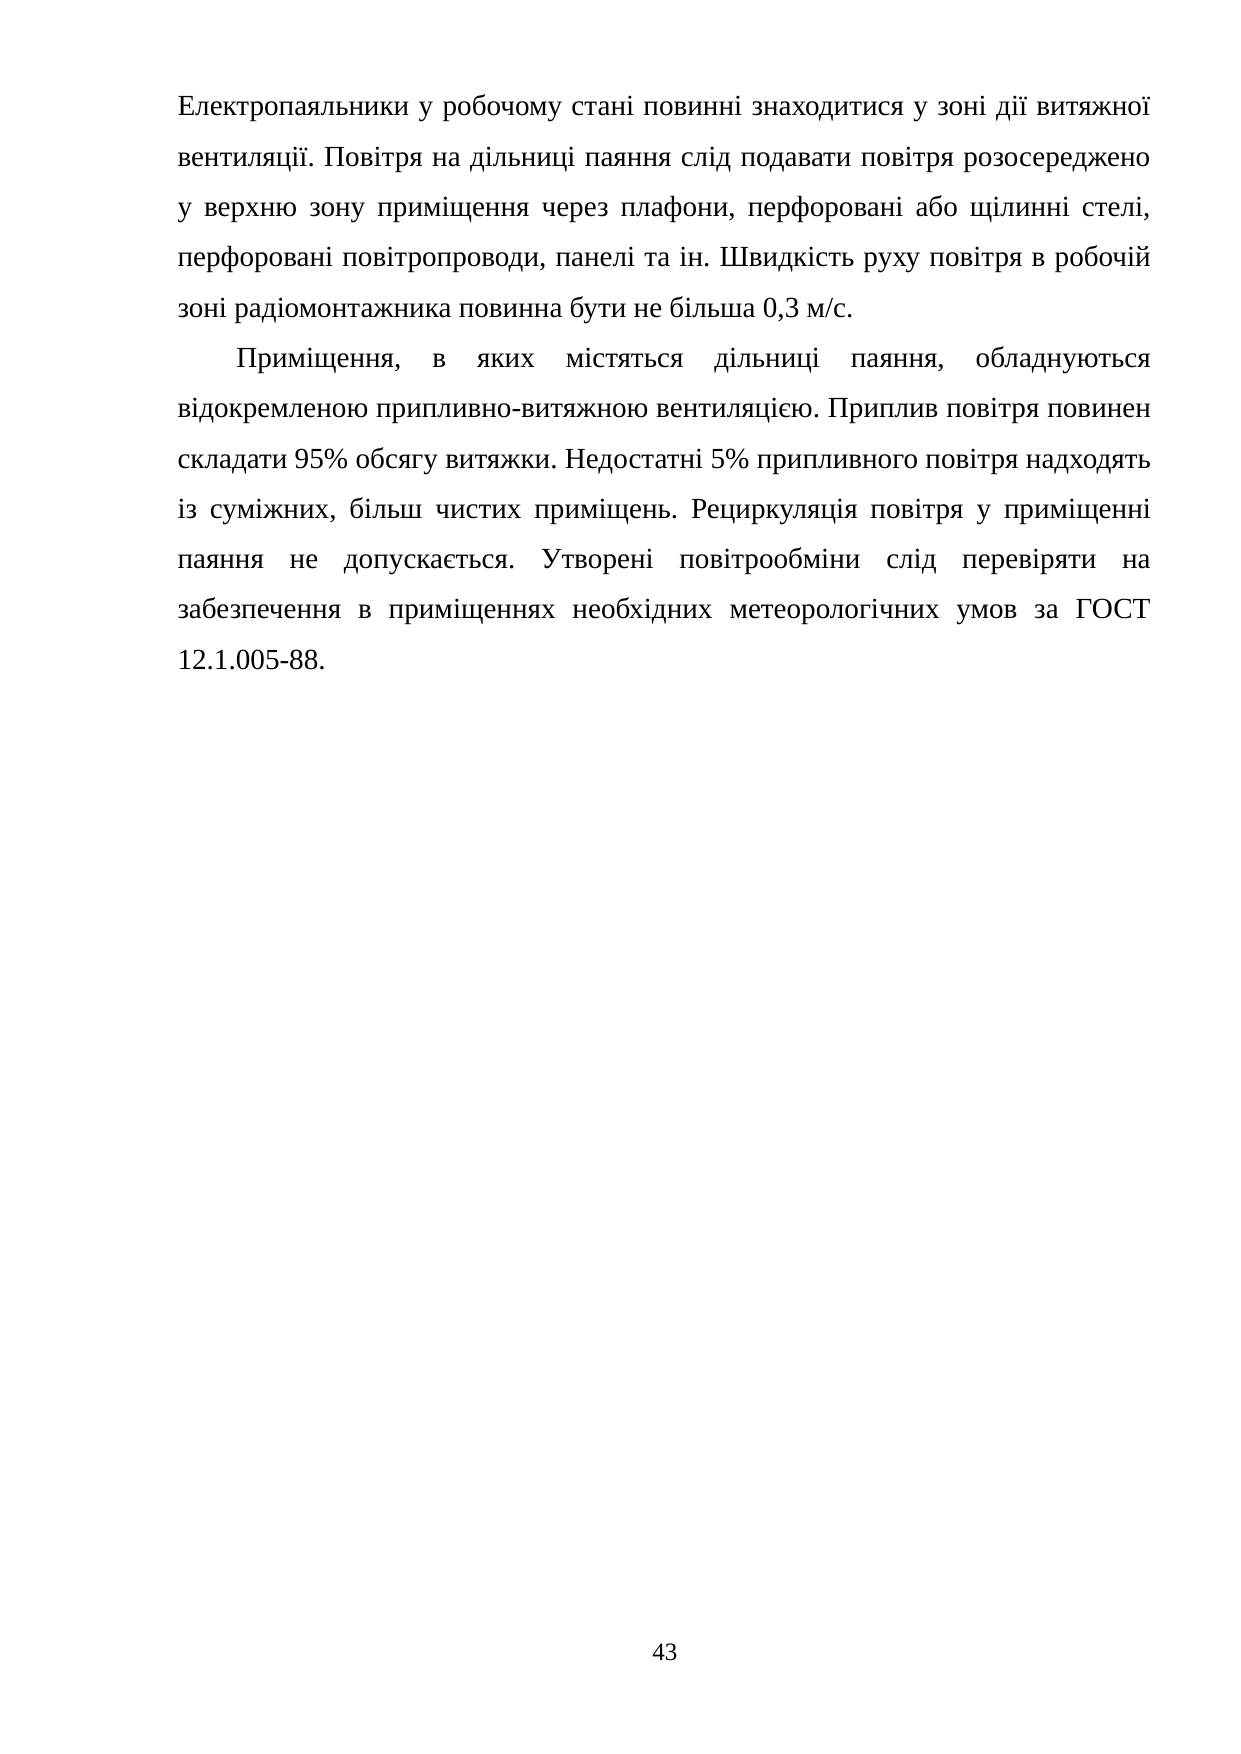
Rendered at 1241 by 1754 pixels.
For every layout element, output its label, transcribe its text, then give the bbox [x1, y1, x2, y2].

text Приміщення, в яких містяться дільниці паяння, обладнуються відокремленою припливно-витяжною вентиляцією. Приплив повітря повинен складати 95% обсягу витяжки. Недостатні 5% припливного повітря надходять із суміжних, більш чистих приміщень. Рециркуляція повітря у приміщенні паяння не допускається. Утворені повітрообміни слід перевіряти на забезпечення в приміщеннях необхідних метеорологічних умов за ГОСТ 12.1.005-88. [177, 340, 1152, 676]
text Електропаяльники у робочому стані повинні знаходитися у зоні дії витяжної вентиляції. Повітря на дільниці паяння слід подавати повітря розосереджено у верхню зону приміщення через плафони, перфоровані або щілинні стелі, перфоровані повітропроводи, панелі та ін. Швидкість руху повітря в робочій зоні радіомонтажника повинна бути не більша 0,3 м/с. [177, 88, 1152, 323]
